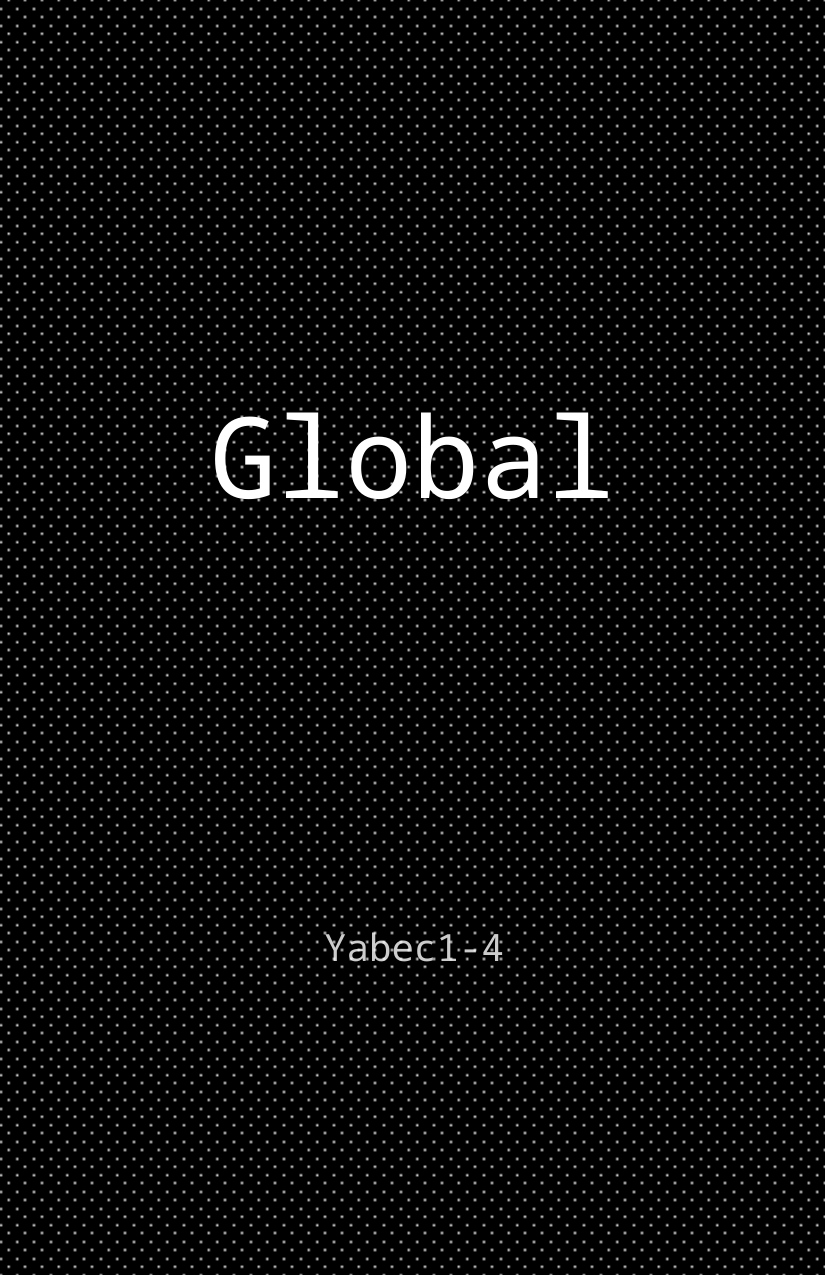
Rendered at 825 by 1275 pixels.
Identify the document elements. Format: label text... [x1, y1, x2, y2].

subtitle Global [3, 303, 822, 606]
picture [0, 0, 825, 1275]
